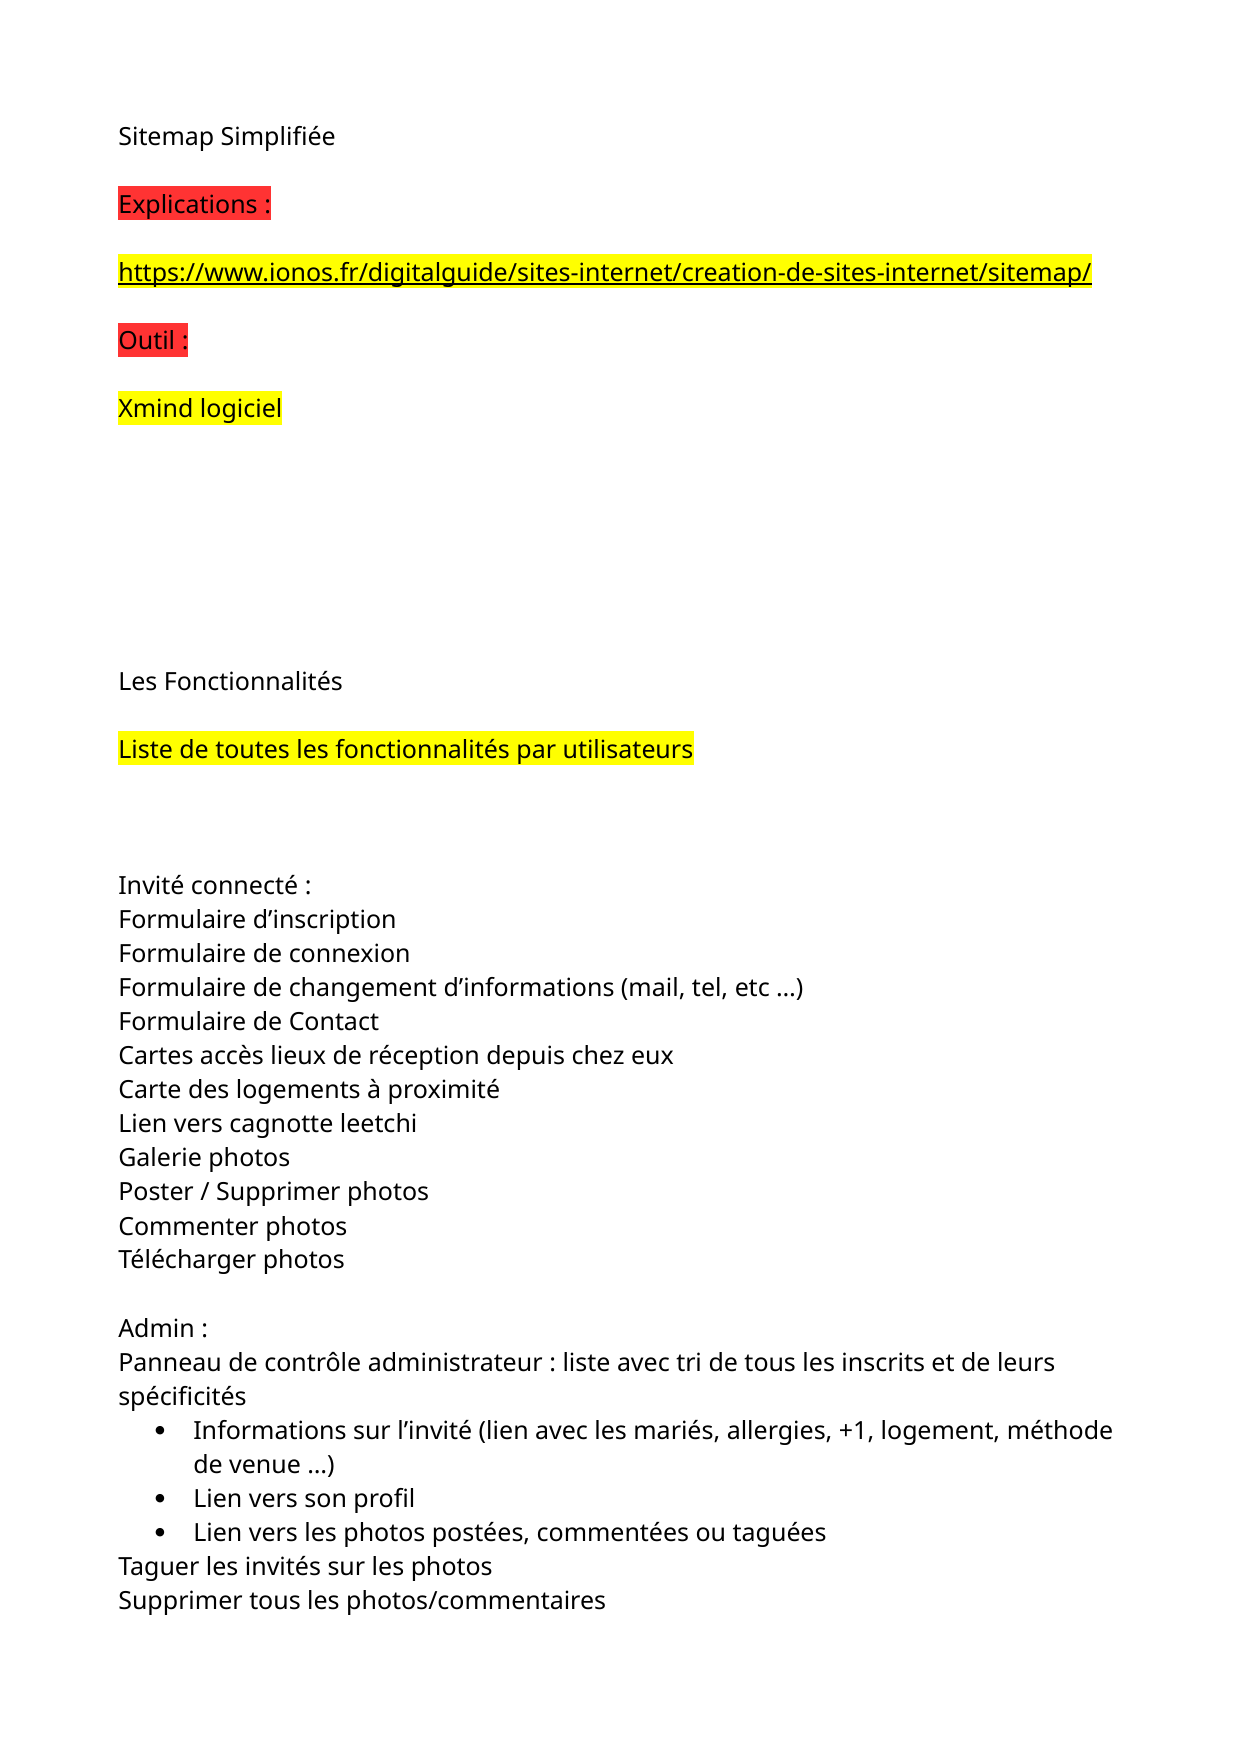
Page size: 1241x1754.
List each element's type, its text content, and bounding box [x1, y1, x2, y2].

text Taguer les invités sur les photos [118, 1549, 1122, 1583]
text Supprimer tous les photos/commentaires [118, 1583, 1122, 1617]
text Formulaire d’inscription [118, 902, 1122, 936]
text Galerie photos [118, 1140, 1122, 1174]
text Admin : [118, 1310, 1122, 1344]
text Sitemap Simplifiée [118, 118, 1122, 152]
text Xmind logiciel [118, 391, 1122, 425]
text Poster / Supprimer photos [118, 1174, 1122, 1208]
text Lien vers cagnotte leetchi [118, 1106, 1122, 1140]
text Invité connecté : [118, 867, 1122, 902]
list Informations sur l’invité (lien avec les mariés, allergies, +1, logement, méthode de venue …) [156, 1412, 1122, 1481]
text Télécharger photos [118, 1242, 1122, 1276]
text Les Fonctionnalités [118, 663, 1122, 697]
text Carte des logements à proximité [118, 1072, 1122, 1106]
text Formulaire de Contact [118, 1004, 1122, 1038]
list Lien vers les photos postées, commentées ou taguées [156, 1515, 1122, 1549]
text Liste de toutes les fonctionnalités par utilisateurs [118, 731, 1122, 765]
text Panneau de contrôle administrateur : liste avec tri de tous les inscrits et de leurs spécificités [118, 1344, 1122, 1412]
text Formulaire de changement d’informations (mail, tel, etc …) [118, 970, 1122, 1004]
text Outil : [118, 322, 1122, 357]
text Commenter photos [118, 1208, 1122, 1242]
list Lien vers son profil [156, 1481, 1122, 1515]
text Explications : [118, 186, 1122, 220]
text https://www.ionos.fr/digitalguide/sites-internet/creation-de-sites-internet/sitemap/ [118, 254, 1122, 288]
text Cartes accès lieux de réception depuis chez eux [118, 1038, 1122, 1072]
text Formulaire de connexion [118, 936, 1122, 970]
